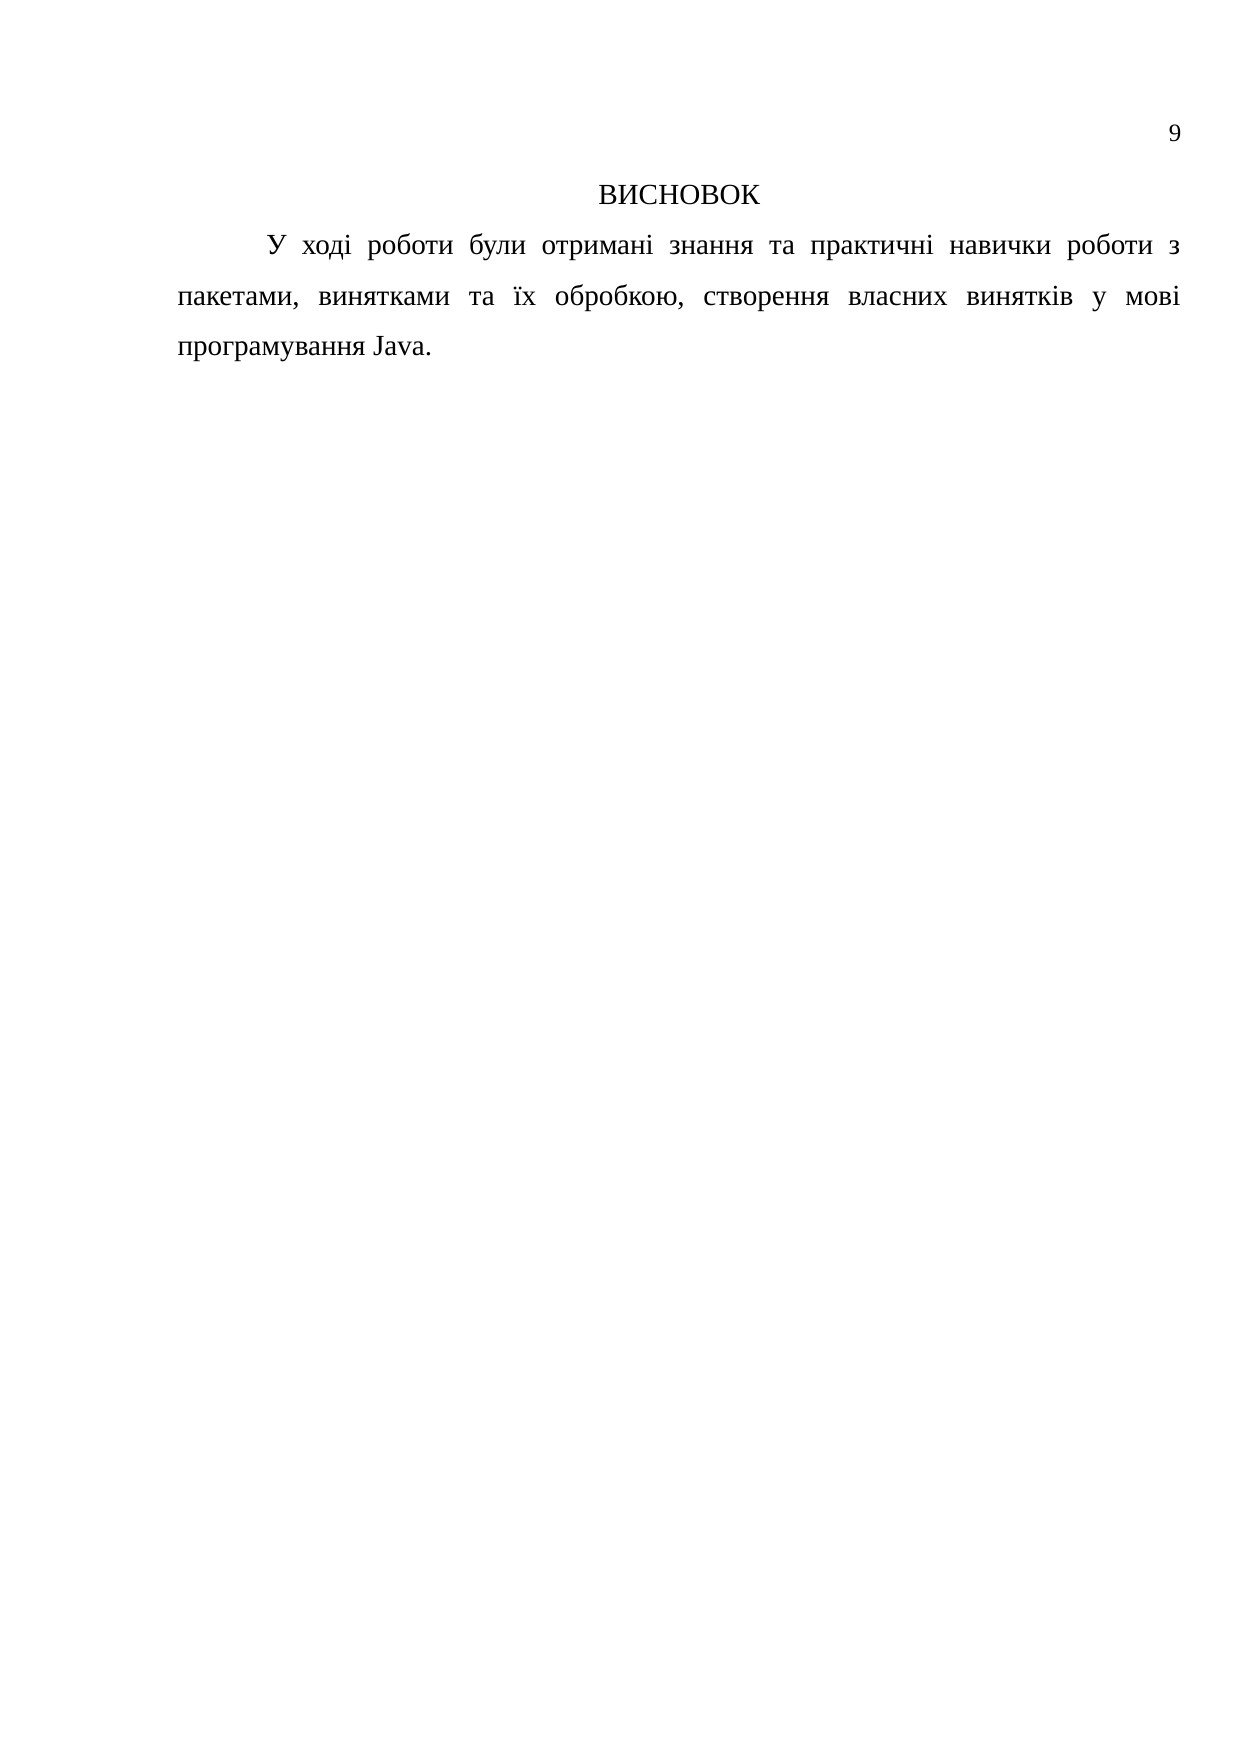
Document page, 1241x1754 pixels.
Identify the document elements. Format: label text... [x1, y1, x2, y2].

subtitle ВИСНОВОК [177, 177, 1181, 211]
text У ході роботи були отримані знання та практичні навички роботи з пакетами, винятками та їх обробкою, створення власних винятків у мові програмування Java. [177, 227, 1181, 362]
